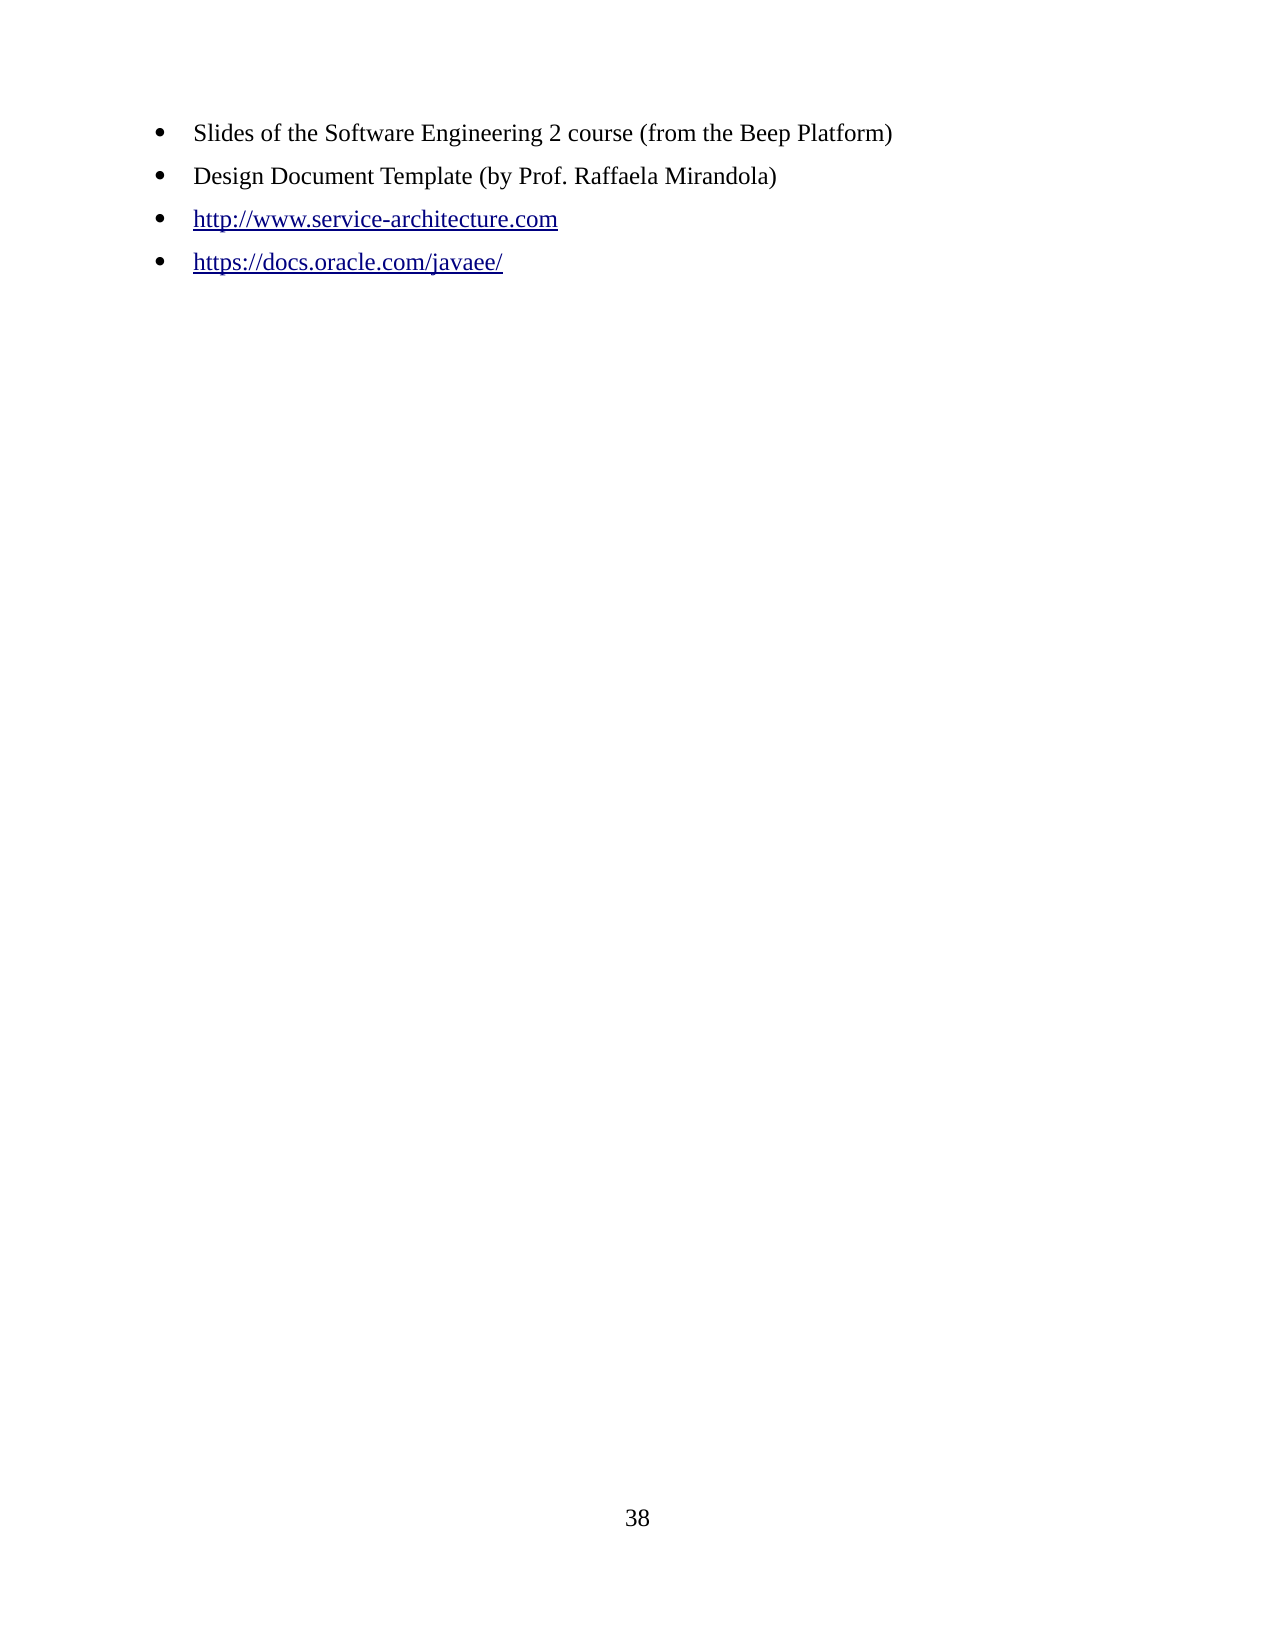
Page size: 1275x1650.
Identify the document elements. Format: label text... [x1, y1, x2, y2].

list https://docs.oracle.com/javaee/ [156, 247, 1157, 276]
list Design Document Template (by Prof. Raffaela Mirandola) [156, 161, 1157, 190]
list Slides of the Software Engineering 2 course (from the Beep Platform) [156, 118, 1157, 147]
list http://www.service-architecture.com [156, 204, 1157, 233]
